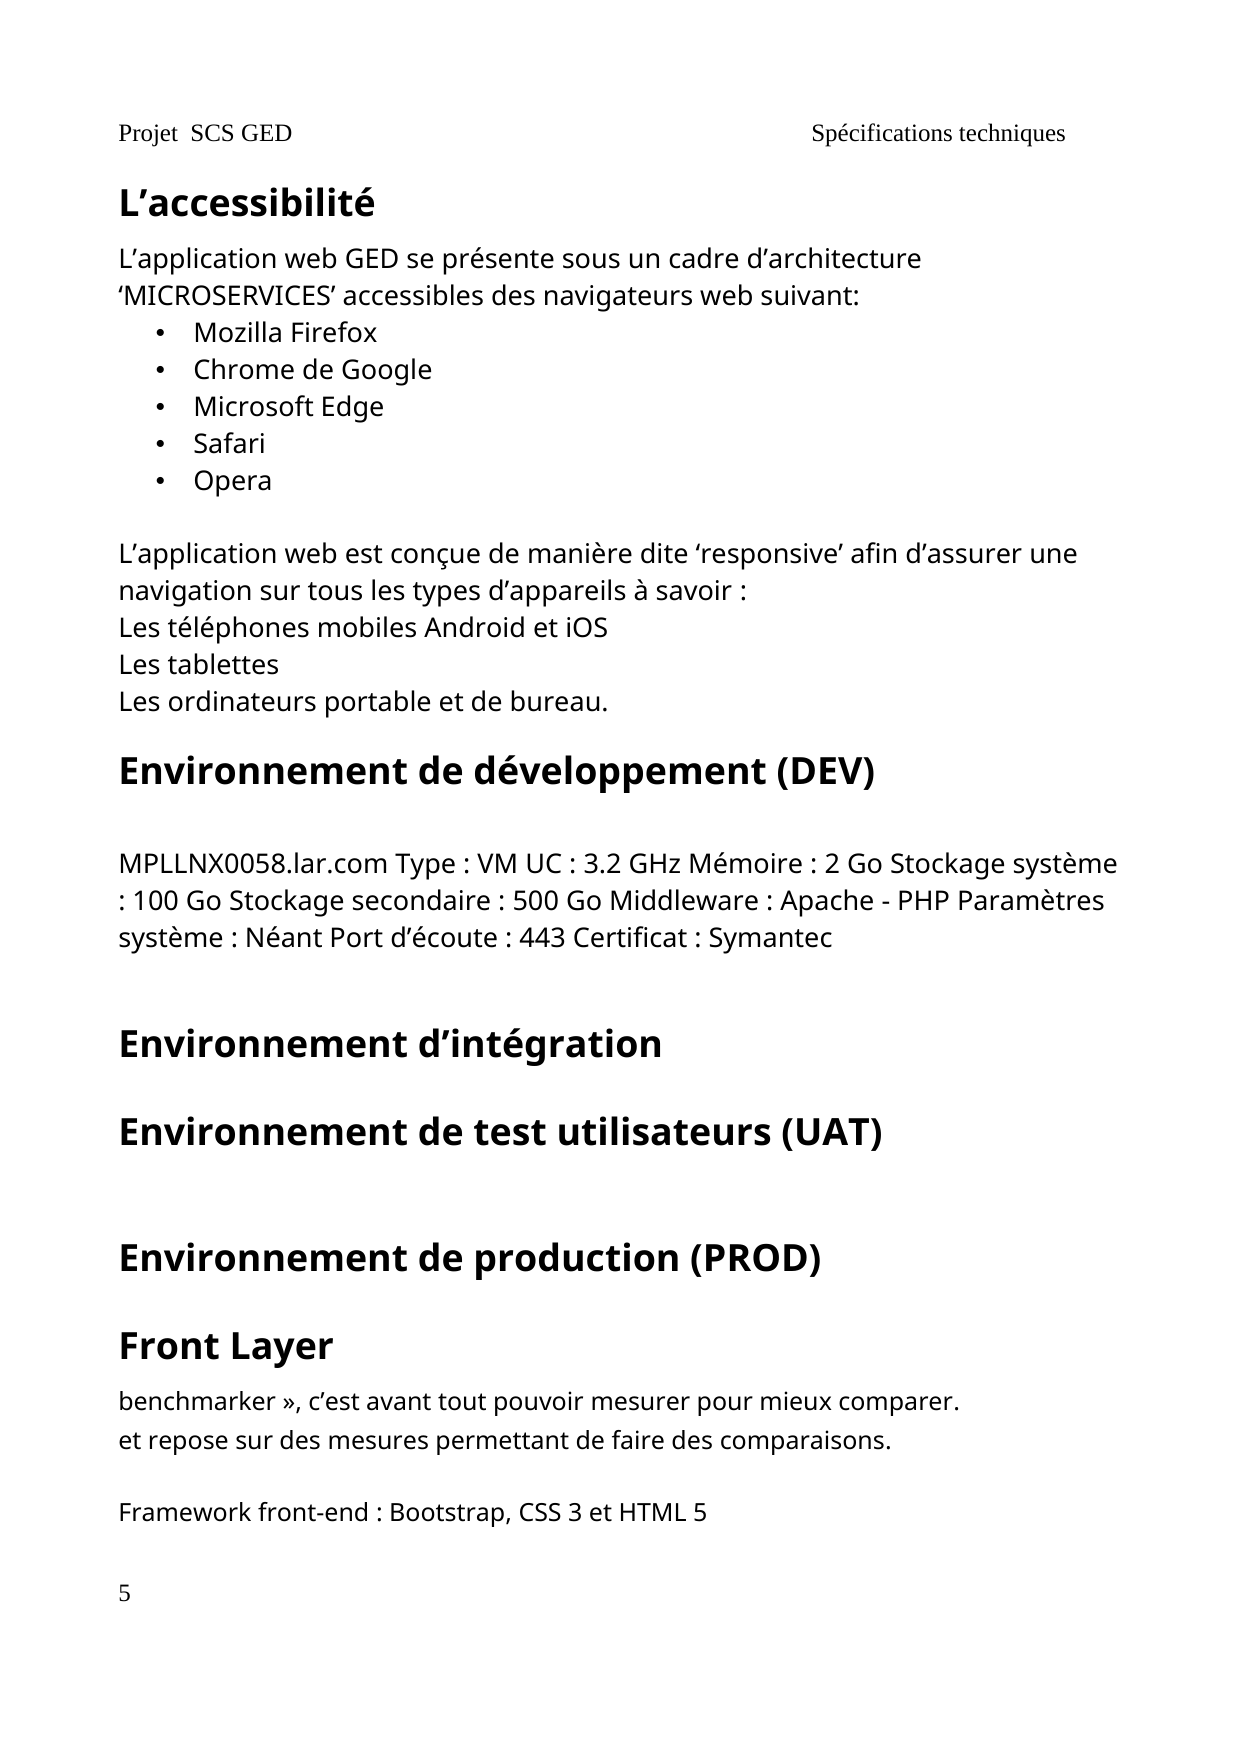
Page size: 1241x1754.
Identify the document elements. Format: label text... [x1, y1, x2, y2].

text Les ordinateurs portable et de bureau. [118, 682, 1122, 719]
text MPLLNX0058.lar.com Type : VM UC : 3.2 GHz Mémoire : 2 Go Stockage système : 100 Go Stockage secondaire : 500 Go Middleware : Apache - PHP Paramètres système : Néant Port d’écoute : 443 Certificat : Symantec [118, 845, 1122, 955]
subtitle Environnement d’intégration [118, 1017, 1122, 1068]
subtitle L’accessibilité [118, 176, 1122, 227]
list Safari [156, 424, 1122, 461]
list Chrome de Google [156, 351, 1122, 387]
list Mozilla Firefox [156, 314, 1122, 351]
text Les téléphones mobiles Android et iOS [118, 609, 1122, 646]
text L’application web est conçue de manière dite ‘responsive’ afin d’assurer une navigation sur tous les types d’appareils à savoir : [118, 535, 1122, 609]
text L’application web GED se présente sous un cadre d’architecture ‘MICROSERVICES’ accessibles des navigateurs web suivant: [118, 240, 1122, 314]
list Opera [156, 461, 1122, 498]
text Framework front-end : Bootstrap, CSS 3 et HTML 5 [118, 1494, 1122, 1529]
subtitle Environnement de test utilisateurs (UAT) [118, 1106, 1122, 1157]
subtitle Front Layer [118, 1320, 1122, 1371]
list Microsoft Edge [156, 387, 1122, 424]
subtitle Environnement de développement (DEV) [118, 744, 1122, 795]
text et repose sur des mesures permettant de faire des comparaisons. [118, 1422, 1122, 1456]
subtitle Environnement de production (PROD) [118, 1231, 1122, 1282]
text Les tablettes [118, 646, 1122, 682]
text benchmarker », c’est avant tout pouvoir mesurer pour mieux comparer. [118, 1383, 1122, 1417]
